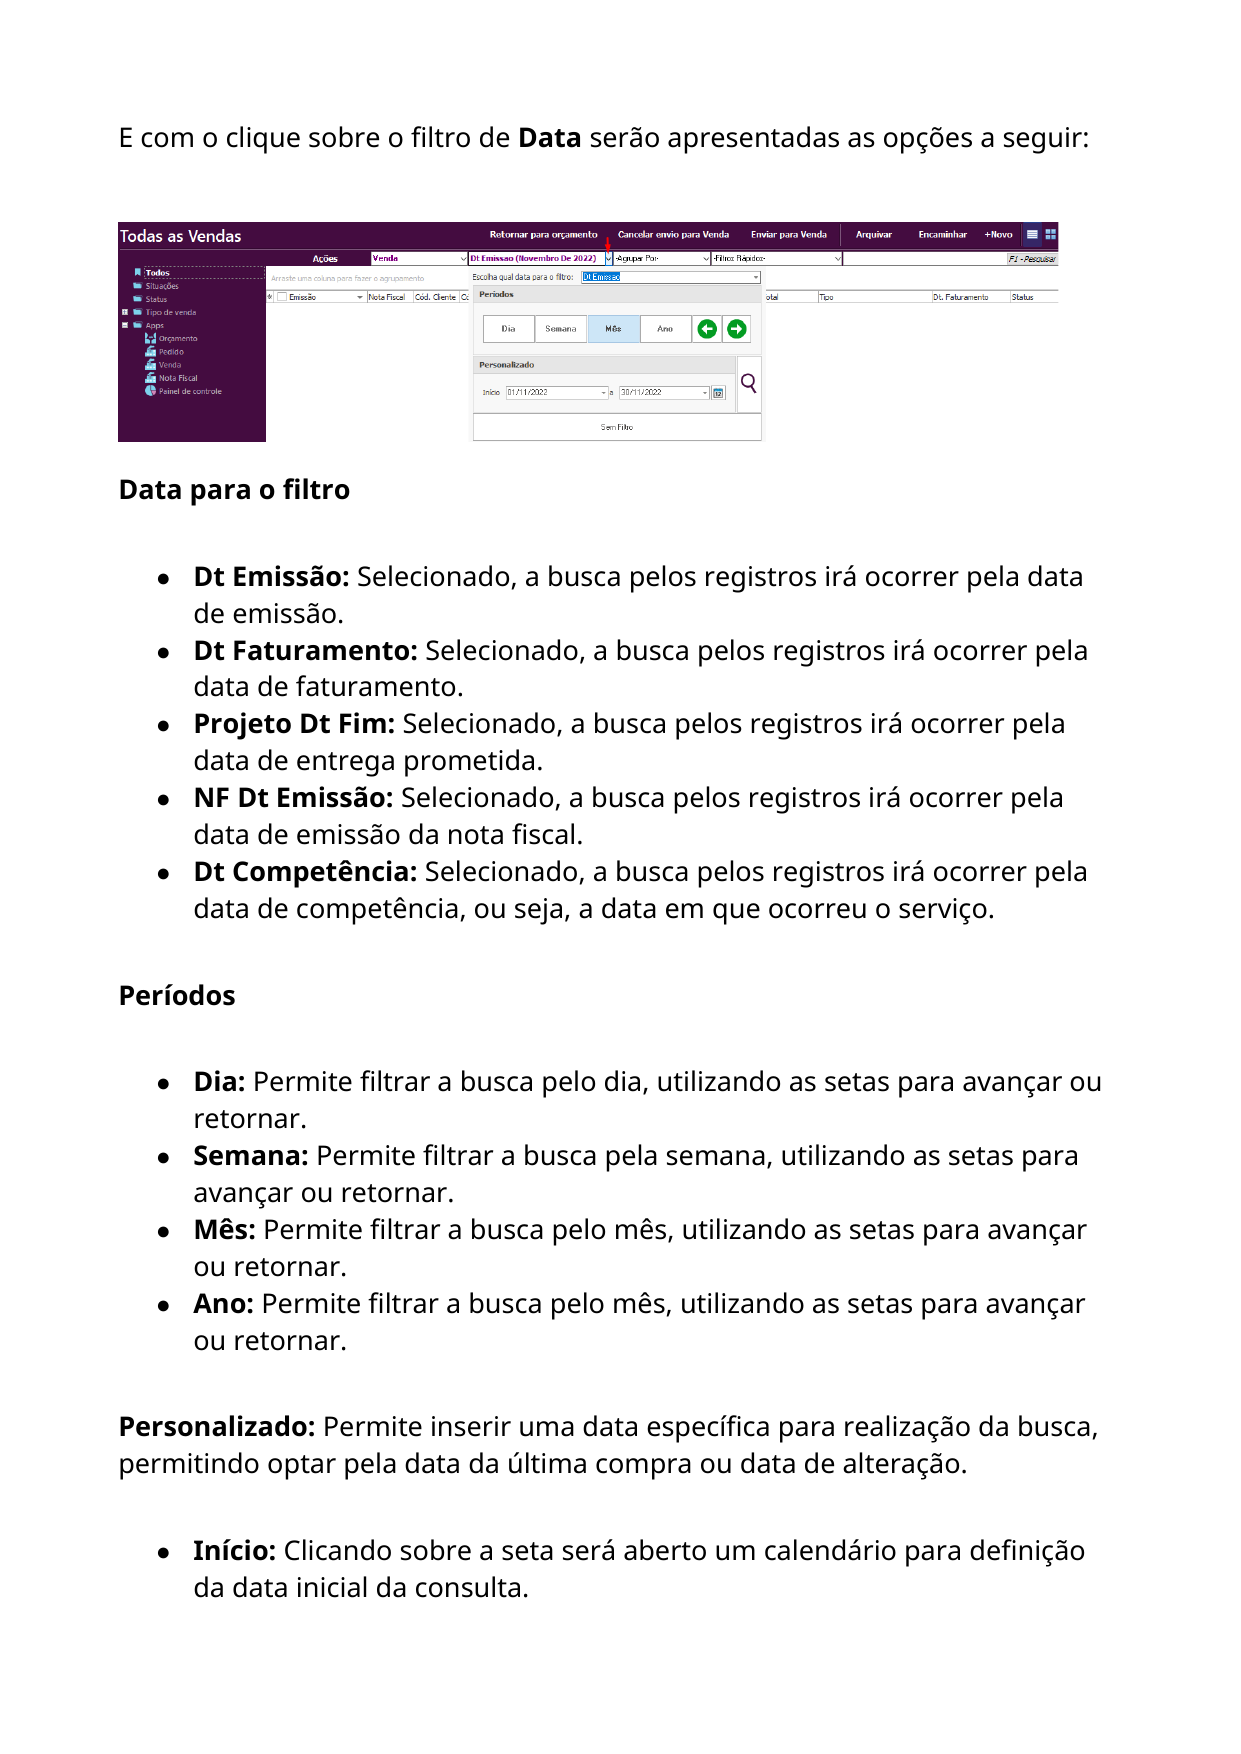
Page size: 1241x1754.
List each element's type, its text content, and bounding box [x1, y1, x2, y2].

list Projeto Dt Fim: Selecionado, a busca pelos registros irá ocorrer pela data de entrega prometida. [156, 705, 1122, 778]
list Semana: Permite filtrar a busca pela semana, utilizando as setas para avançar ou retornar. [156, 1137, 1122, 1210]
list Dia: Permite filtrar a busca pelo dia, utilizando as setas para avançar ou retornar. [156, 1063, 1122, 1137]
list Dt Faturamento: Selecionado, a busca pelos registros irá ocorrer pela data de faturamento. [156, 631, 1122, 705]
list Mês: Permite filtrar a busca pelo mês, utilizando as setas para avançar ou retornar. [156, 1210, 1122, 1284]
text Data para o filtro [118, 470, 1122, 507]
list Dt Competência: Selecionado, a busca pelos registros irá ocorrer pela data de competência, ou seja, a data em que ocorreu o serviço. [156, 852, 1122, 926]
text E com o clique sobre o filtro de Data serão apresentadas as opções a seguir: [118, 118, 1122, 155]
list NF Dt Emissão: Selecionado, a busca pelos registros irá ocorrer pela data de emissão da nota fiscal. [156, 778, 1122, 852]
text Personalizado: Permite inserir uma data específica para realização da busca, permitindo optar pela data da última compra ou data de alteração. [118, 1408, 1122, 1482]
list Dt Emissão: Selecionado, a busca pelos registros irá ocorrer pela data de emissão. [156, 557, 1122, 631]
list Início: Clicando sobre a seta será aberto um calendário para definição da data inicial da consulta. [156, 1532, 1122, 1605]
picture [118, 222, 1059, 442]
list Ano: Permite filtrar a busca pelo mês, utilizando as setas para avançar ou retornar. [156, 1284, 1122, 1358]
text Períodos [118, 976, 1122, 1013]
